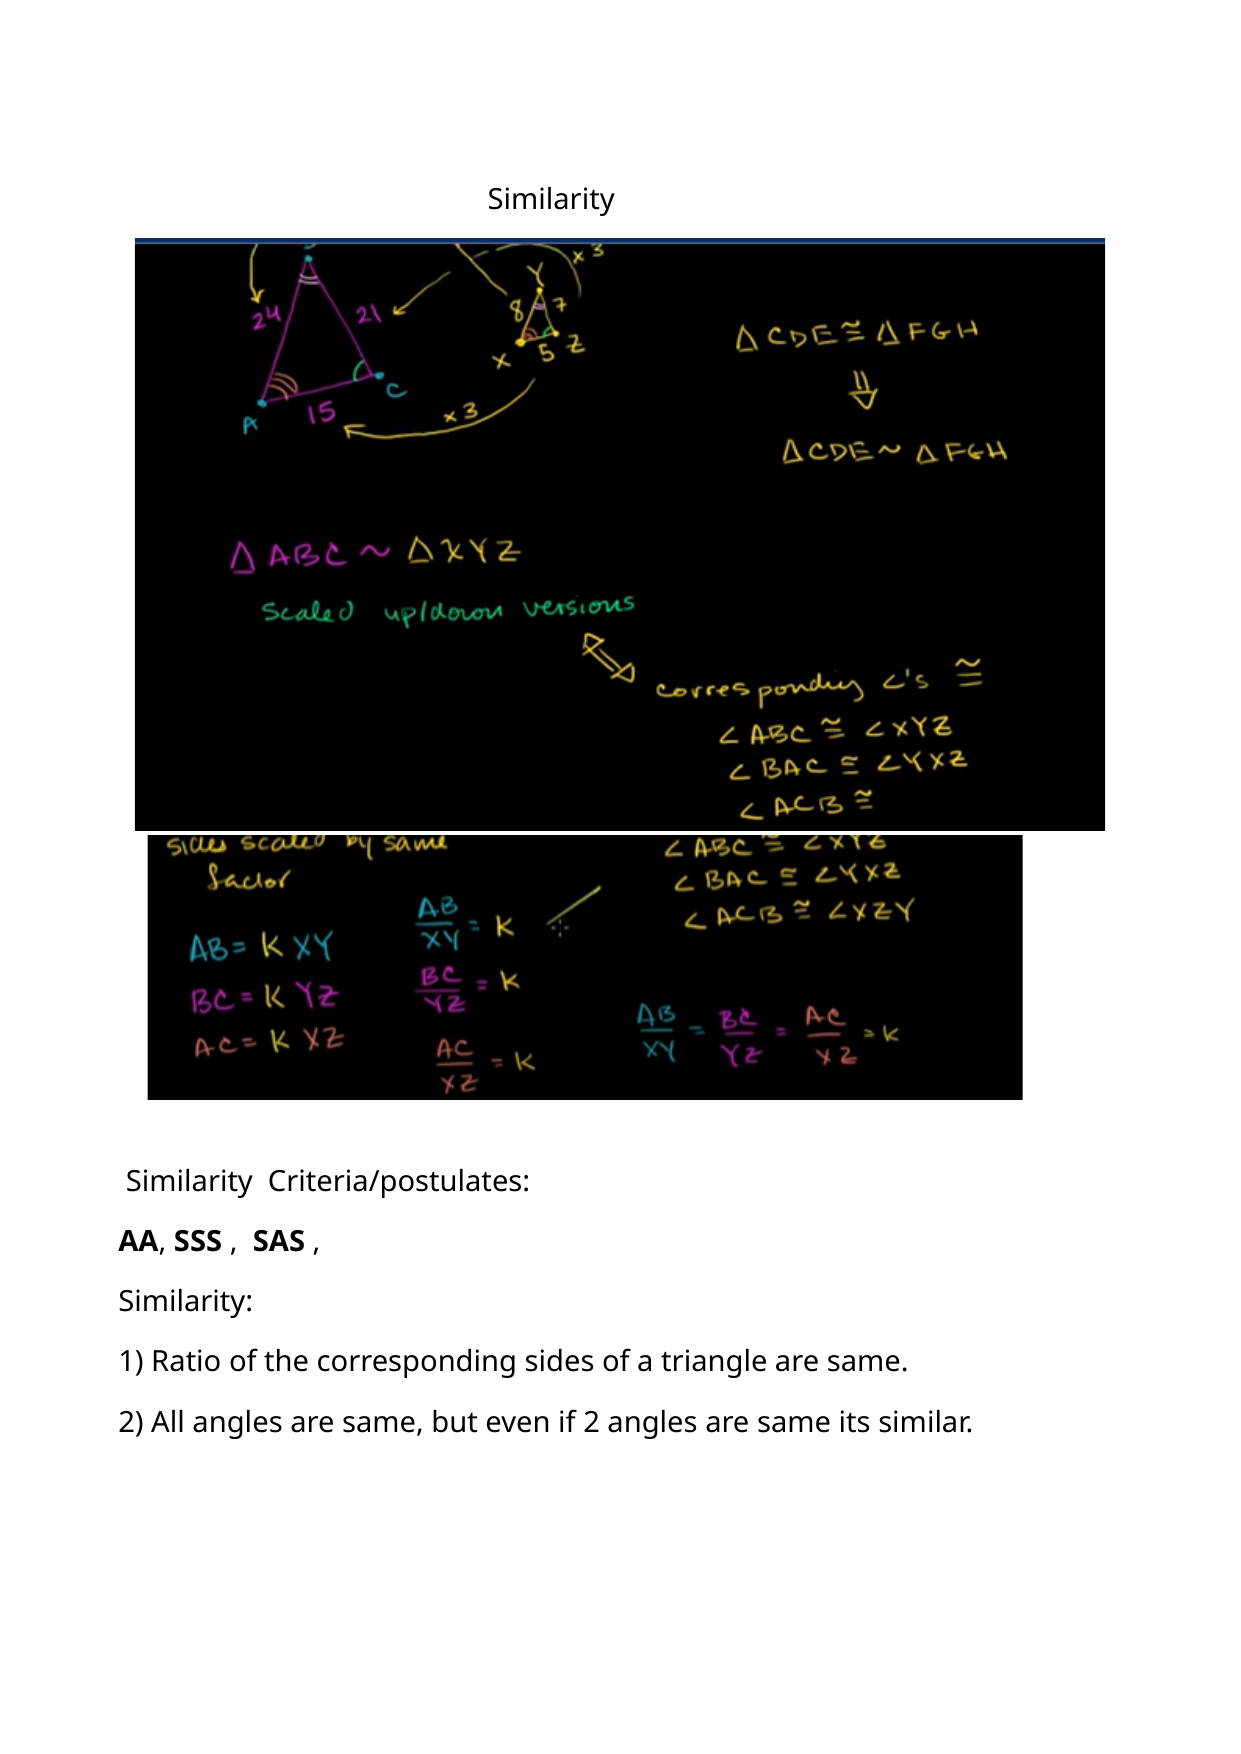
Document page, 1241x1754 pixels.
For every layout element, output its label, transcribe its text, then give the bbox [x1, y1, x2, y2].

picture [147, 835, 1023, 1100]
text Similarity: [118, 1280, 1122, 1320]
text 2) All angles are same, but even if 2 angles are same its similar. [118, 1401, 1122, 1441]
text AA, SSS , SAS , [118, 1220, 1122, 1260]
picture [134, 238, 1106, 831]
text Similarity [118, 178, 1122, 218]
text 1) Ratio of the corresponding sides of a triangle are same. [118, 1341, 1122, 1380]
text Similarity Criteria/postulates: [118, 1160, 1122, 1200]
